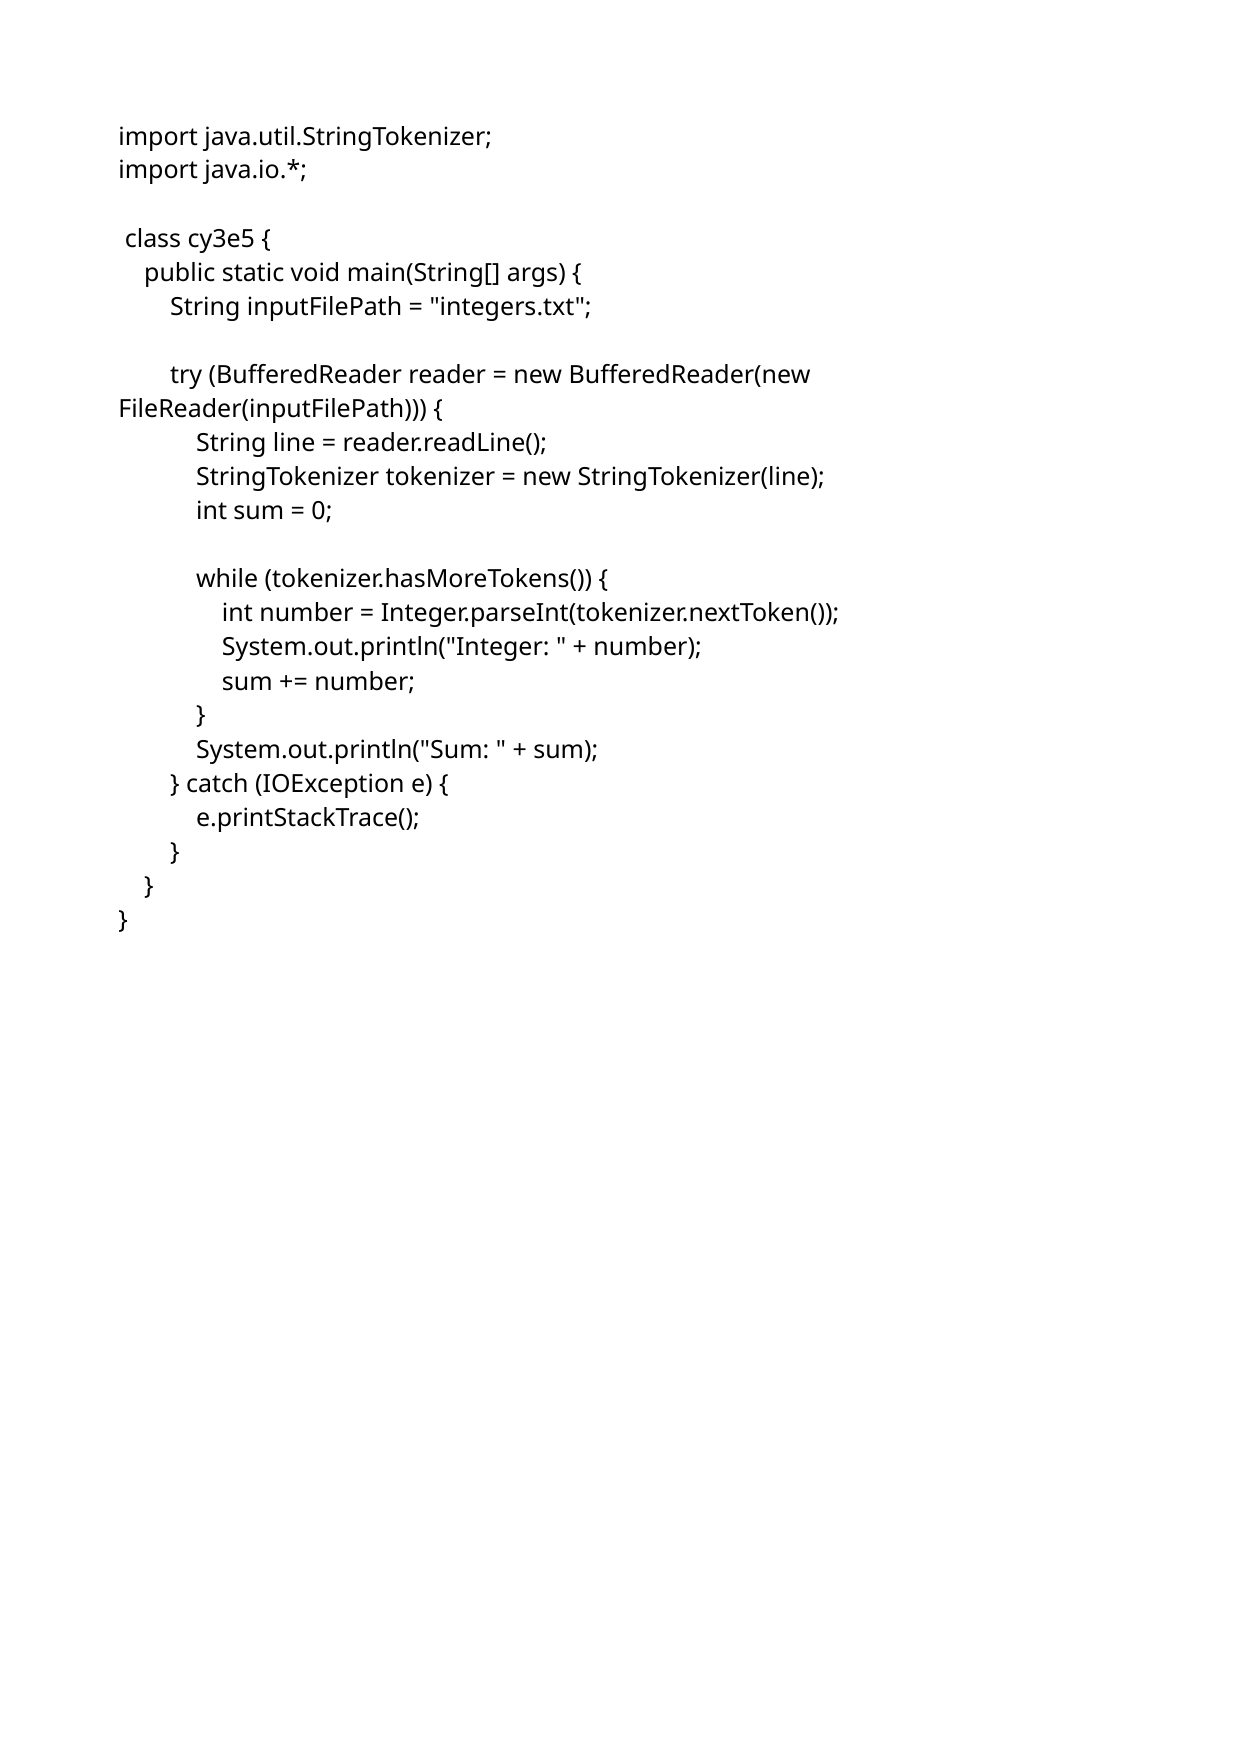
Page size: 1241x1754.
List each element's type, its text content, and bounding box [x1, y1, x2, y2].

text System.out.println("Integer: " + number); [118, 629, 1122, 663]
text public static void main(String[] args) { [118, 254, 1122, 288]
text String line = reader.readLine(); [118, 425, 1122, 459]
text } [118, 833, 1122, 867]
text e.printStackTrace(); [118, 799, 1122, 833]
text String inputFilePath = "integers.txt"; [118, 288, 1122, 322]
text } [118, 697, 1122, 731]
text try (BufferedReader reader = new BufferedReader(new FileReader(inputFilePath))) { [118, 357, 1122, 425]
text } [118, 902, 1122, 936]
text class cy3e5 { [118, 220, 1122, 254]
text System.out.println("Sum: " + sum); [118, 731, 1122, 765]
text sum += number; [118, 663, 1122, 697]
text import java.util.StringTokenizer; [118, 118, 1122, 152]
text } [118, 867, 1122, 902]
text import java.io.*; [118, 152, 1122, 186]
text int number = Integer.parseInt(tokenizer.nextToken()); [118, 595, 1122, 629]
text } catch (IOException e) { [118, 765, 1122, 799]
text int sum = 0; [118, 493, 1122, 527]
text StringTokenizer tokenizer = new StringTokenizer(line); [118, 459, 1122, 493]
text while (tokenizer.hasMoreTokens()) { [118, 561, 1122, 595]
